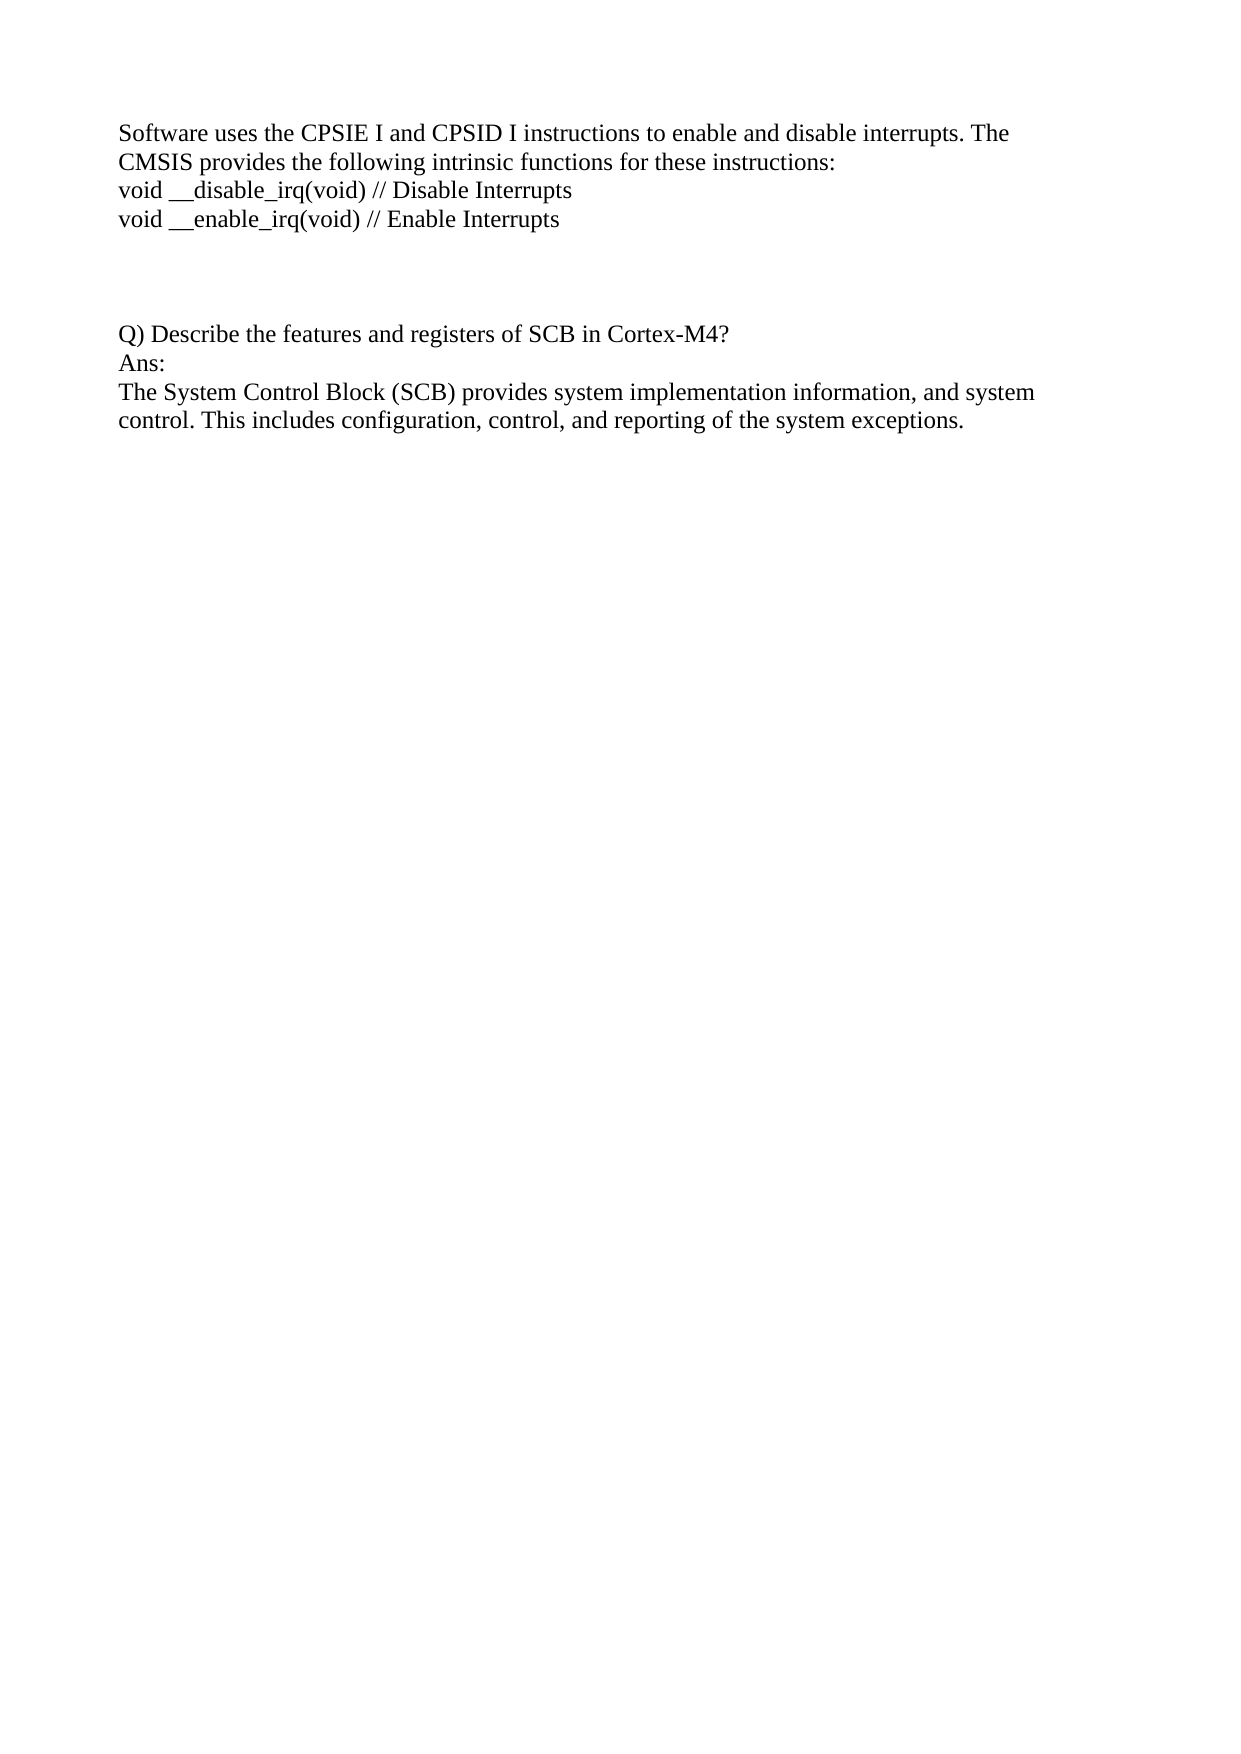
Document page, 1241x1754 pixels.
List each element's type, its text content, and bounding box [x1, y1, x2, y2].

text void __disable_irq(void) // Disable Interrupts [118, 176, 1122, 204]
text The System Control Block (SCB) provides system implementation information, and system [118, 377, 1122, 406]
text void __enable_irq(void) // Enable Interrupts [118, 204, 1122, 233]
text Ans: [118, 348, 1122, 377]
text Software uses the CPSIE I and CPSID I instructions to enable and disable interrupts. The [118, 118, 1122, 147]
text control. This includes configuration, control, and reporting of the system exceptions. [118, 406, 1122, 434]
text CMSIS provides the following intrinsic functions for these instructions: [118, 147, 1122, 176]
text Q) Describe the features and registers of SCB in Cortex-M4? [118, 319, 1122, 348]
